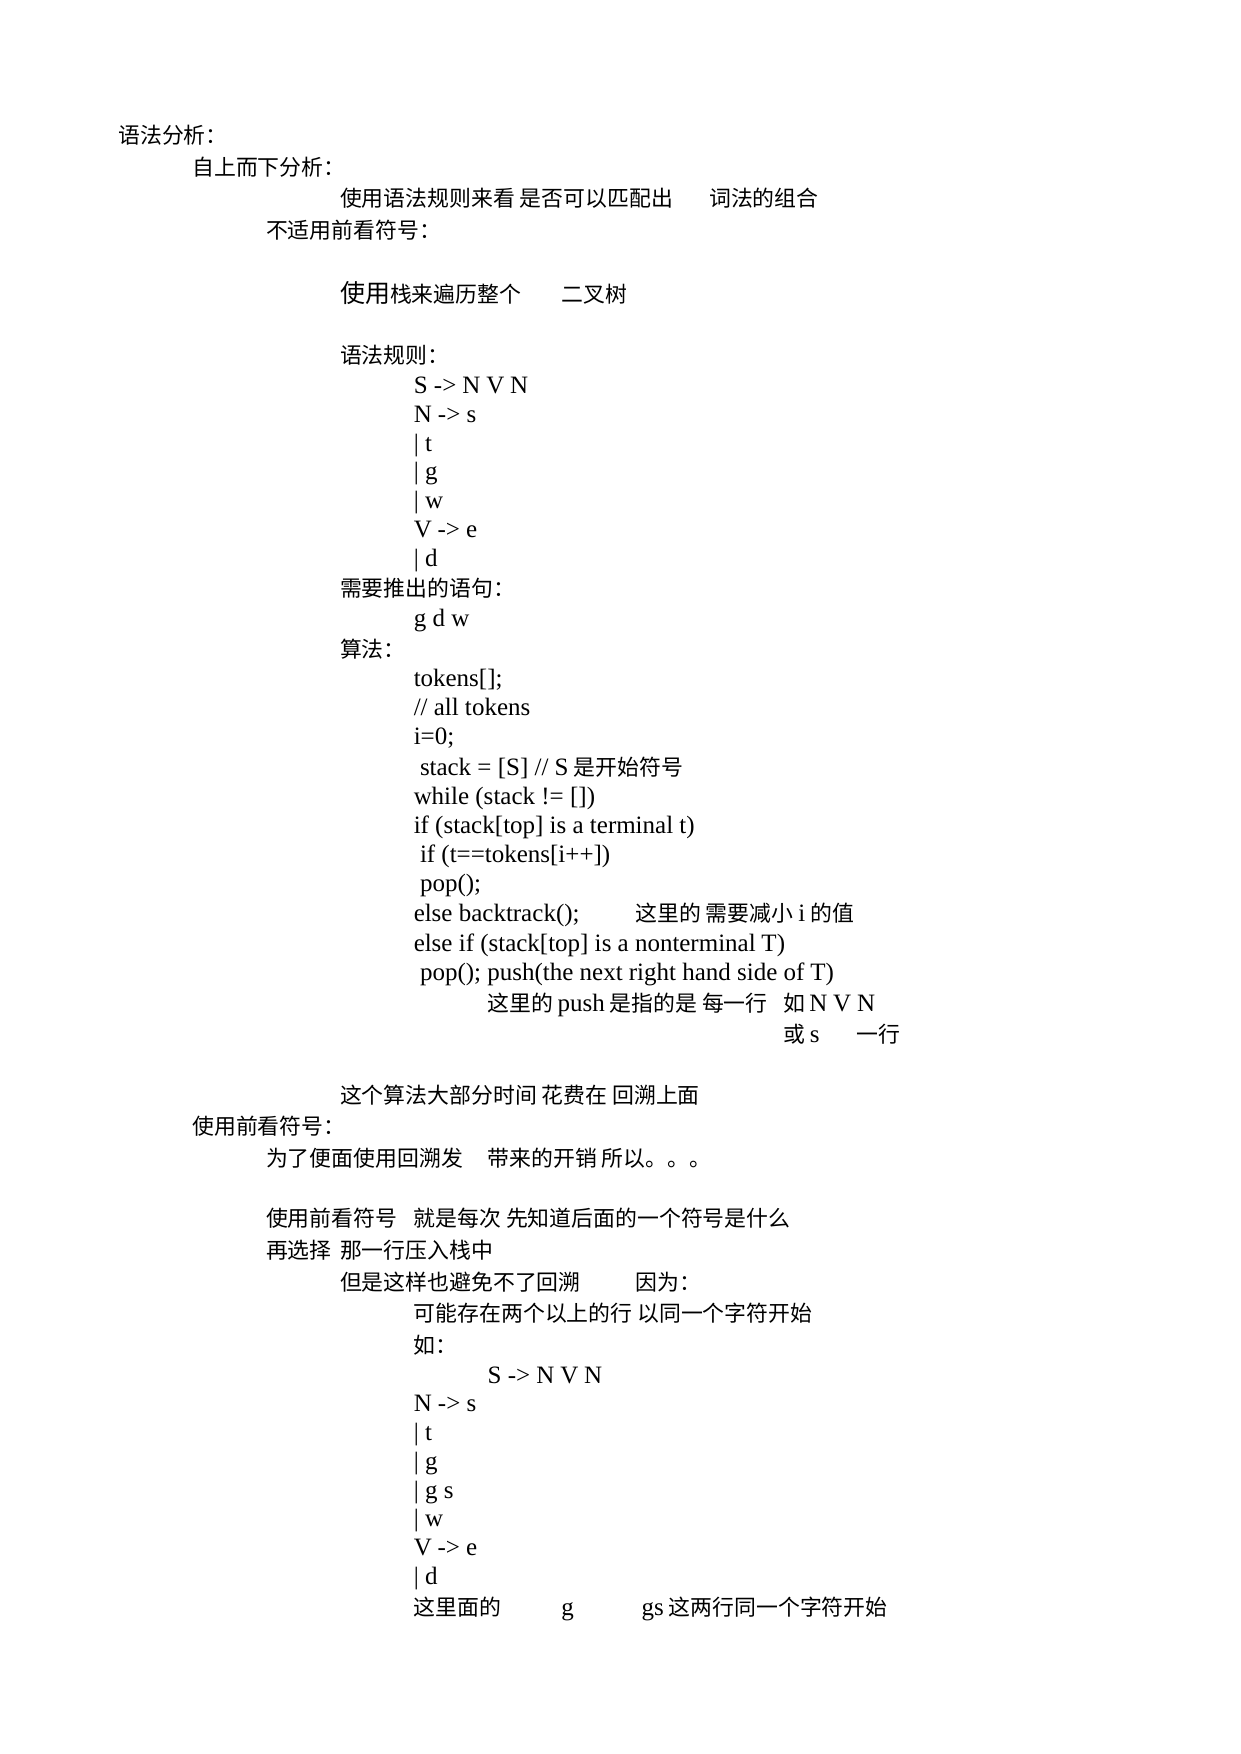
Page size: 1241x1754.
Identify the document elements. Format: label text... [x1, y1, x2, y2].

text else if (stack[top] is a nonterminal T) [118, 928, 1122, 957]
text if (stack[top] is a terminal t) [118, 810, 1122, 839]
text 使用前看符号： [118, 1109, 1122, 1141]
text 使用语法规则来看 是否可以匹配出 词法的组合 [118, 181, 1122, 213]
text | g [118, 456, 1122, 485]
text | t [118, 428, 1122, 456]
text | g [118, 1446, 1122, 1475]
text 但是这样也避免不了回溯 因为： [118, 1265, 1122, 1296]
text | t [118, 1417, 1122, 1446]
text | w [118, 485, 1122, 514]
text 语法分析： [118, 118, 1122, 150]
text 这里面的 g gs这两行同一个字符开始 [118, 1590, 1122, 1621]
text 或 s 一行 [118, 1017, 1122, 1049]
text 不适用前看符号： [118, 213, 1122, 245]
text 如： [118, 1328, 1122, 1360]
text S -> N V N [118, 1360, 1122, 1388]
text S -> N V N [118, 370, 1122, 399]
text pop(); [118, 868, 1122, 896]
text 为了便面使用回溯发 带来的开销 所以。。。 [118, 1141, 1122, 1173]
text // all tokens [118, 692, 1122, 721]
text g d w [118, 603, 1122, 632]
text V -> e [118, 514, 1122, 543]
text | g s [118, 1475, 1122, 1503]
text 算法： [118, 632, 1122, 663]
text stack = [S] // S是开始符号 [118, 750, 1122, 781]
text 自上而下分析： [118, 150, 1122, 181]
text 再选择 那一行压入栈中 [118, 1233, 1122, 1265]
text 这里的push是指的是 每一行 如N V N [118, 986, 1122, 1017]
text i=0; [118, 721, 1122, 750]
text N -> s [118, 1388, 1122, 1417]
text while (stack != []) [118, 781, 1122, 810]
text | d [118, 543, 1122, 571]
text tokens[]; [118, 663, 1122, 692]
text 使用前看符号 就是每次 先知道后面的一个符号是什么 [118, 1201, 1122, 1233]
text V -> e [118, 1532, 1122, 1561]
text pop(); push(the next right hand side of T) [118, 957, 1122, 986]
text | w [118, 1503, 1122, 1532]
text 这个算法大部分时间 花费在 回溯上面 [118, 1078, 1122, 1109]
text 可能存在两个以上的行 以同一个字符开始 [118, 1296, 1122, 1328]
text 语法规则： [118, 338, 1122, 370]
text 使用栈来遍历整个 二叉树 [118, 273, 1122, 310]
text else backtrack(); 这里的 需要减小 i的值 [118, 896, 1122, 928]
text if (t==tokens[i++]) [118, 839, 1122, 868]
text | d [118, 1561, 1122, 1590]
text N -> s [118, 399, 1122, 428]
text 需要推出的语句： [118, 571, 1122, 603]
